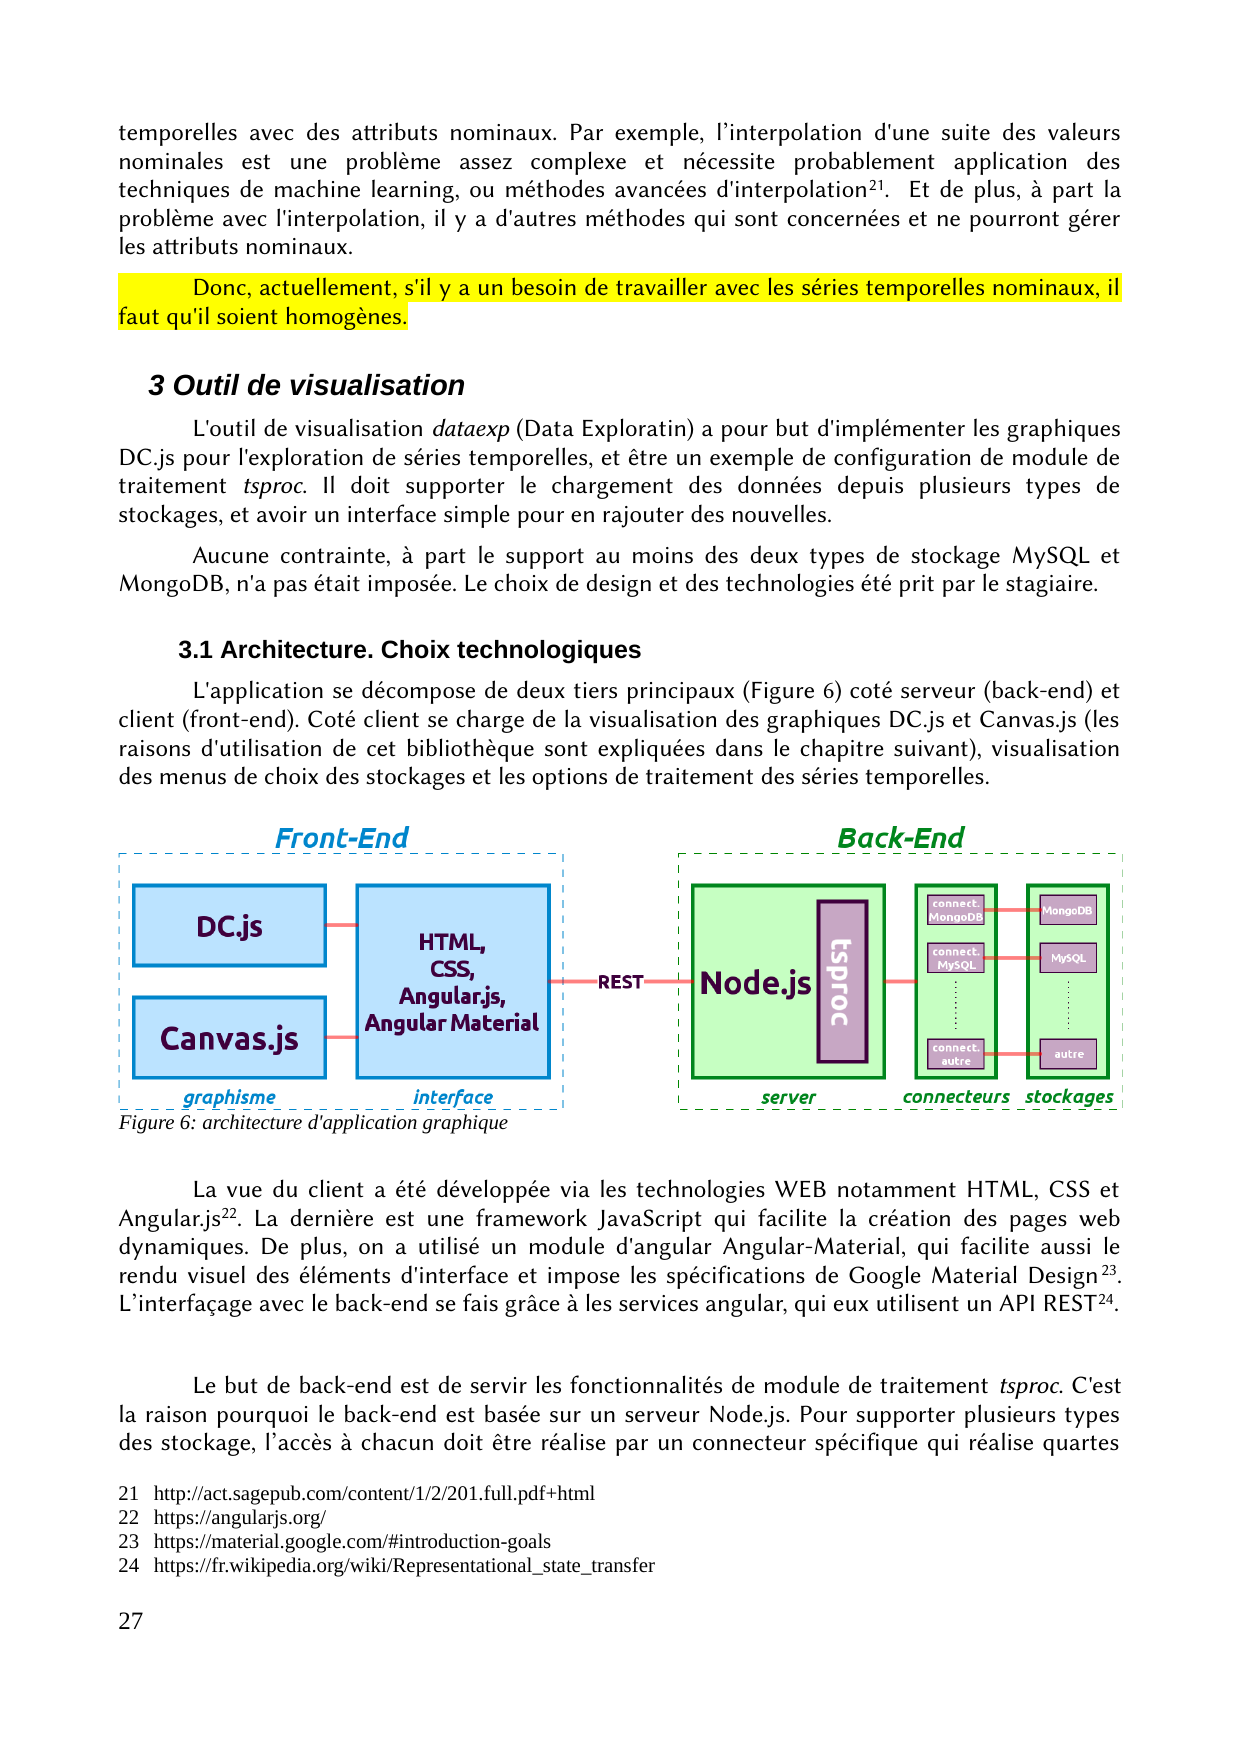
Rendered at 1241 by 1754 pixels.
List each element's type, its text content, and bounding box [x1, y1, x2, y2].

text Figure 6: architecture d'application graphique [118, 1110, 1122, 1134]
text http://act.sagepub.com/content/1/2/201.full.pdf+html [118, 1481, 1122, 1505]
text La vue du client a été développée via les technologies WEB notamment HTML, CSS et Angular.js. La dernière est une framework JavaScript qui facilite la création des pages web dynamiques. De plus, on a utilisé un module d'angular Angular-Material, qui facilite aussi le rendu visuel des éléments d'interface et impose les spécifications de Google Material Design. L’interfaçage avec le back-end se fais grâce à les services angular, qui eux utilisent un API REST. [118, 1175, 1122, 1318]
subtitle Architecture. Choix technologiques [118, 635, 1122, 664]
text L'outil de visualisation dataexp (Data Exploratin) a pour but d'implémenter les graphiques DC.js pour l'exploration de séries temporelles, et être un exemple de configuration de module de traitement tsproc. Il doit supporter le chargement des données depuis plusieurs types de stockages, et avoir un interface simple pour en rajouter des nouvelles. [118, 414, 1122, 528]
text temporelles avec des attributs nominaux. Par exemple, l’interpolation d'une suite des valeurs nominales est une problème assez complexe et nécessite probablement application des techniques de machine learning, ou méthodes avancées d'interpolation. Et de plus, à part la problème avec l'interpolation, il y a d'autres méthodes qui sont concernées et ne pourront gérer les attributs nominaux. [118, 118, 1122, 261]
picture [118, 826, 1123, 1110]
picture [397, 836, 402, 844]
text https://fr.wikipedia.org/wiki/Representational_state_transfer [118, 1553, 1122, 1577]
text https://material.google.com/#introduction-goals [118, 1529, 1122, 1553]
subtitle Outil de visualisation [118, 368, 1122, 401]
text [118, 813, 1122, 826]
text Donc, actuellement, s'il y a un besoin de travailler avec les séries temporelles nominaux, il faut qu'il soient homogènes. [118, 273, 1122, 330]
text https://angularjs.org/ [118, 1505, 1122, 1529]
text L'application se décompose de deux tiers principaux (Figure 6) coté serveur (back-end) et client (front-end). Coté client se charge de la visualisation des graphiques DC.js et Canvas.js (les raisons d'utilisation de cet bibliothèque sont expliquées dans le chapitre suivant), visualisation des menus de choix des stockages et les options de traitement des séries temporelles. [118, 676, 1122, 791]
text Le but de back-end est de servir les fonctionnalités de module de traitement tsproc. C'est la raison pourquoi le back-end est basée sur un serveur Node.js. Pour supporter plusieurs types des stockage, l’accès à chacun doit être réalise par un connecteur spécifique qui réalise quartes [118, 1371, 1122, 1457]
text Aucune contrainte, à part le support au moins des deux types de stockage MySQL et MongoDB, n'a pas était imposée. Le choix de design et des technologies été prit par le stagiaire. [118, 541, 1122, 598]
